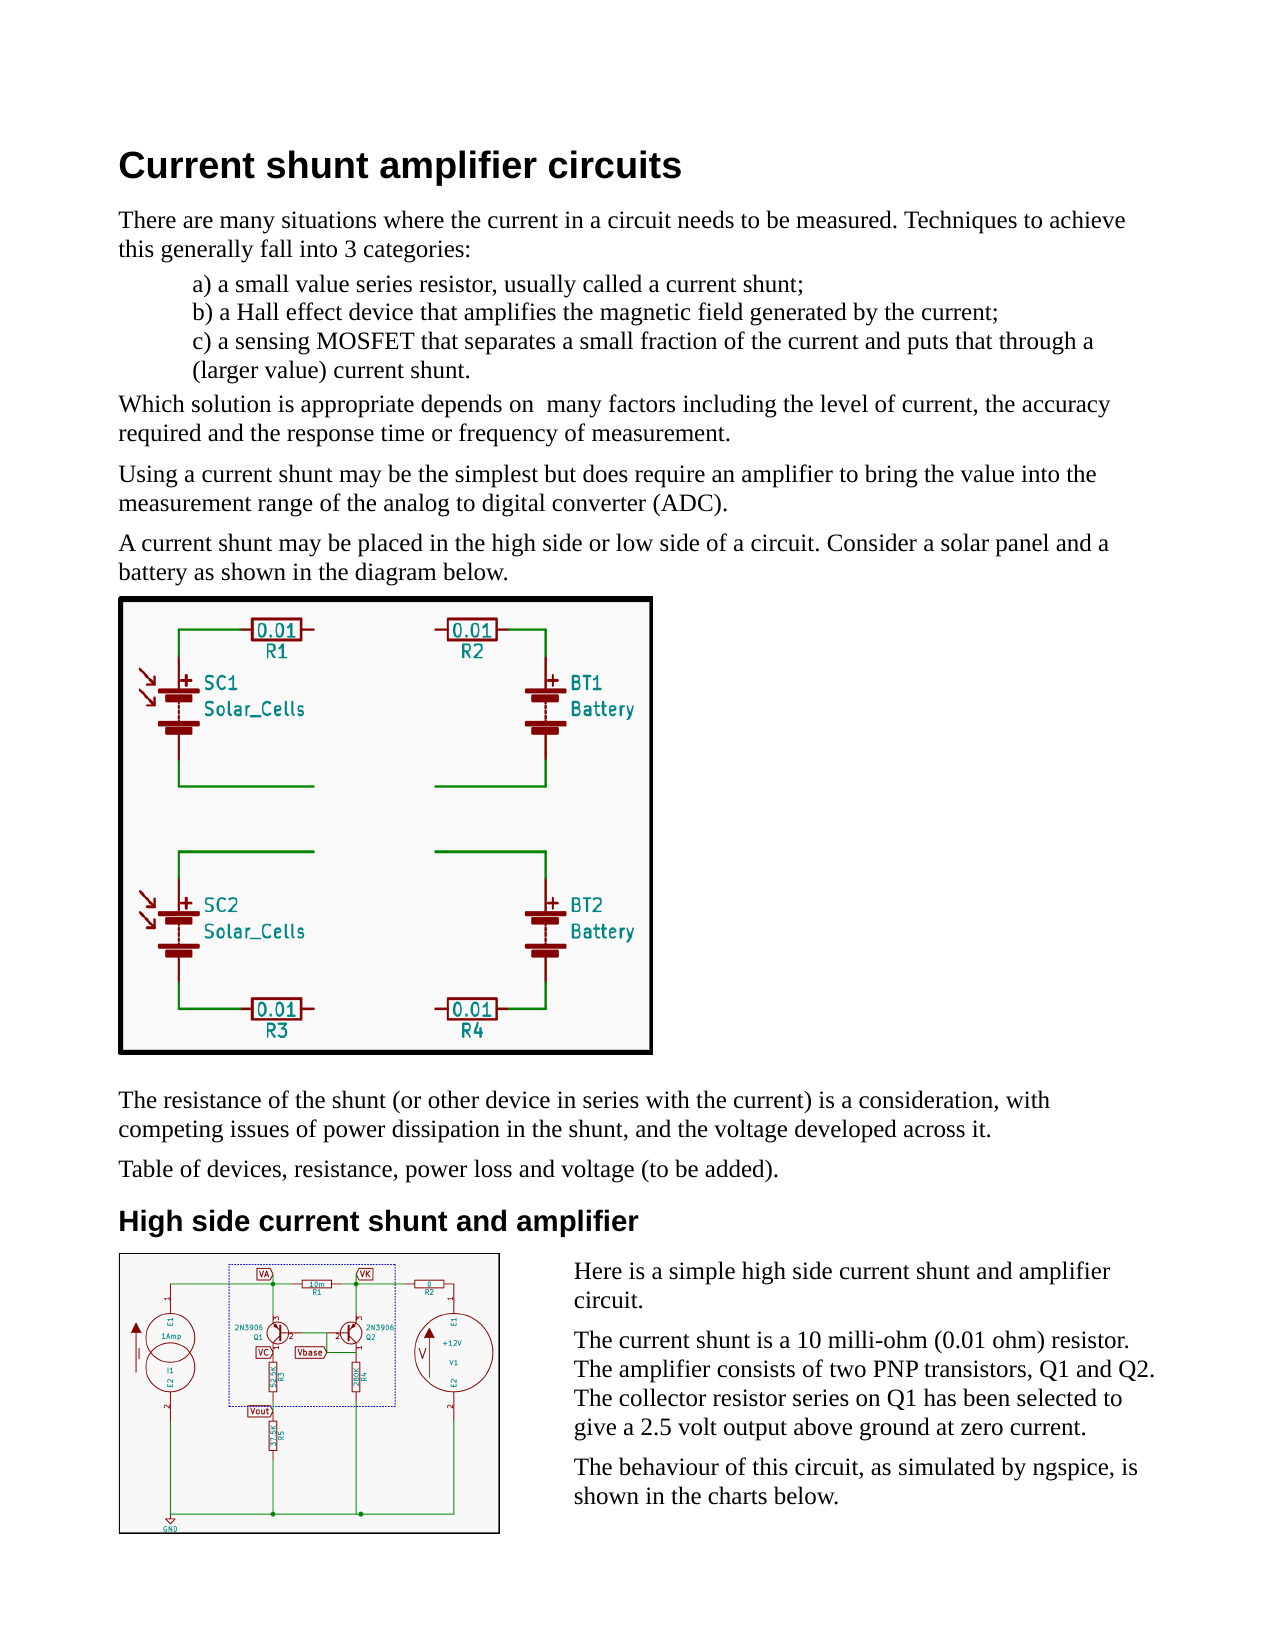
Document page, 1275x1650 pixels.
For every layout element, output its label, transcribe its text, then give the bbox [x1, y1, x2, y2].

text Table of devices, resistance, power loss and voltage (to be added). [118, 1154, 1157, 1183]
picture [118, 596, 653, 1055]
text c) a sensing MOSFET that separates a small fraction of the current and puts that through a (larger value) current shunt. [192, 326, 1157, 384]
subtitle Current shunt amplifier circuits [118, 143, 1157, 187]
text The behaviour of this circuit, as simulated by ngspice, is shown in the charts below. [500, 1452, 1157, 1510]
picture [118, 1253, 500, 1534]
text Using a current shunt may be the simplest but does require an amplifier to bring the value into the measurement range of the analog to digital converter (ADC). [118, 459, 1157, 516]
text The current shunt is a 10 milli-ohm (0.01 ohm) resistor. The amplifier consists of two PNP transistors, Q1 and Q2. The collector resistor series on Q1 has been selected to give a 2.5 volt output above ground at zero current. [500, 1325, 1157, 1440]
text Here is a simple high side current shunt and amplifier circuit. [500, 1256, 1157, 1313]
text The resistance of the shunt (or other device in series with the current) is a consideration, with competing issues of power dissipation in the shunt, and the voltage developed across it. [118, 1085, 1157, 1143]
subtitle High side current shunt and amplifier [118, 1204, 1157, 1238]
text a) a small value series resistor, usually called a current shunt; [192, 269, 1157, 297]
text b) a Hall effect device that amplifies the magnetic field generated by the current; [192, 297, 1157, 326]
text There are many situations where the current in a circuit needs to be measured. Techniques to achieve this generally fall into 3 categories: [118, 205, 1157, 263]
text A current shunt may be placed in the high side or low side of a circuit. Consider a solar panel and a battery as shown in the diagram below. [118, 528, 1157, 586]
text Which solution is appropriate depends on many factors including the level of current, the accuracy required and the response time or frequency of measurement. [118, 389, 1157, 447]
